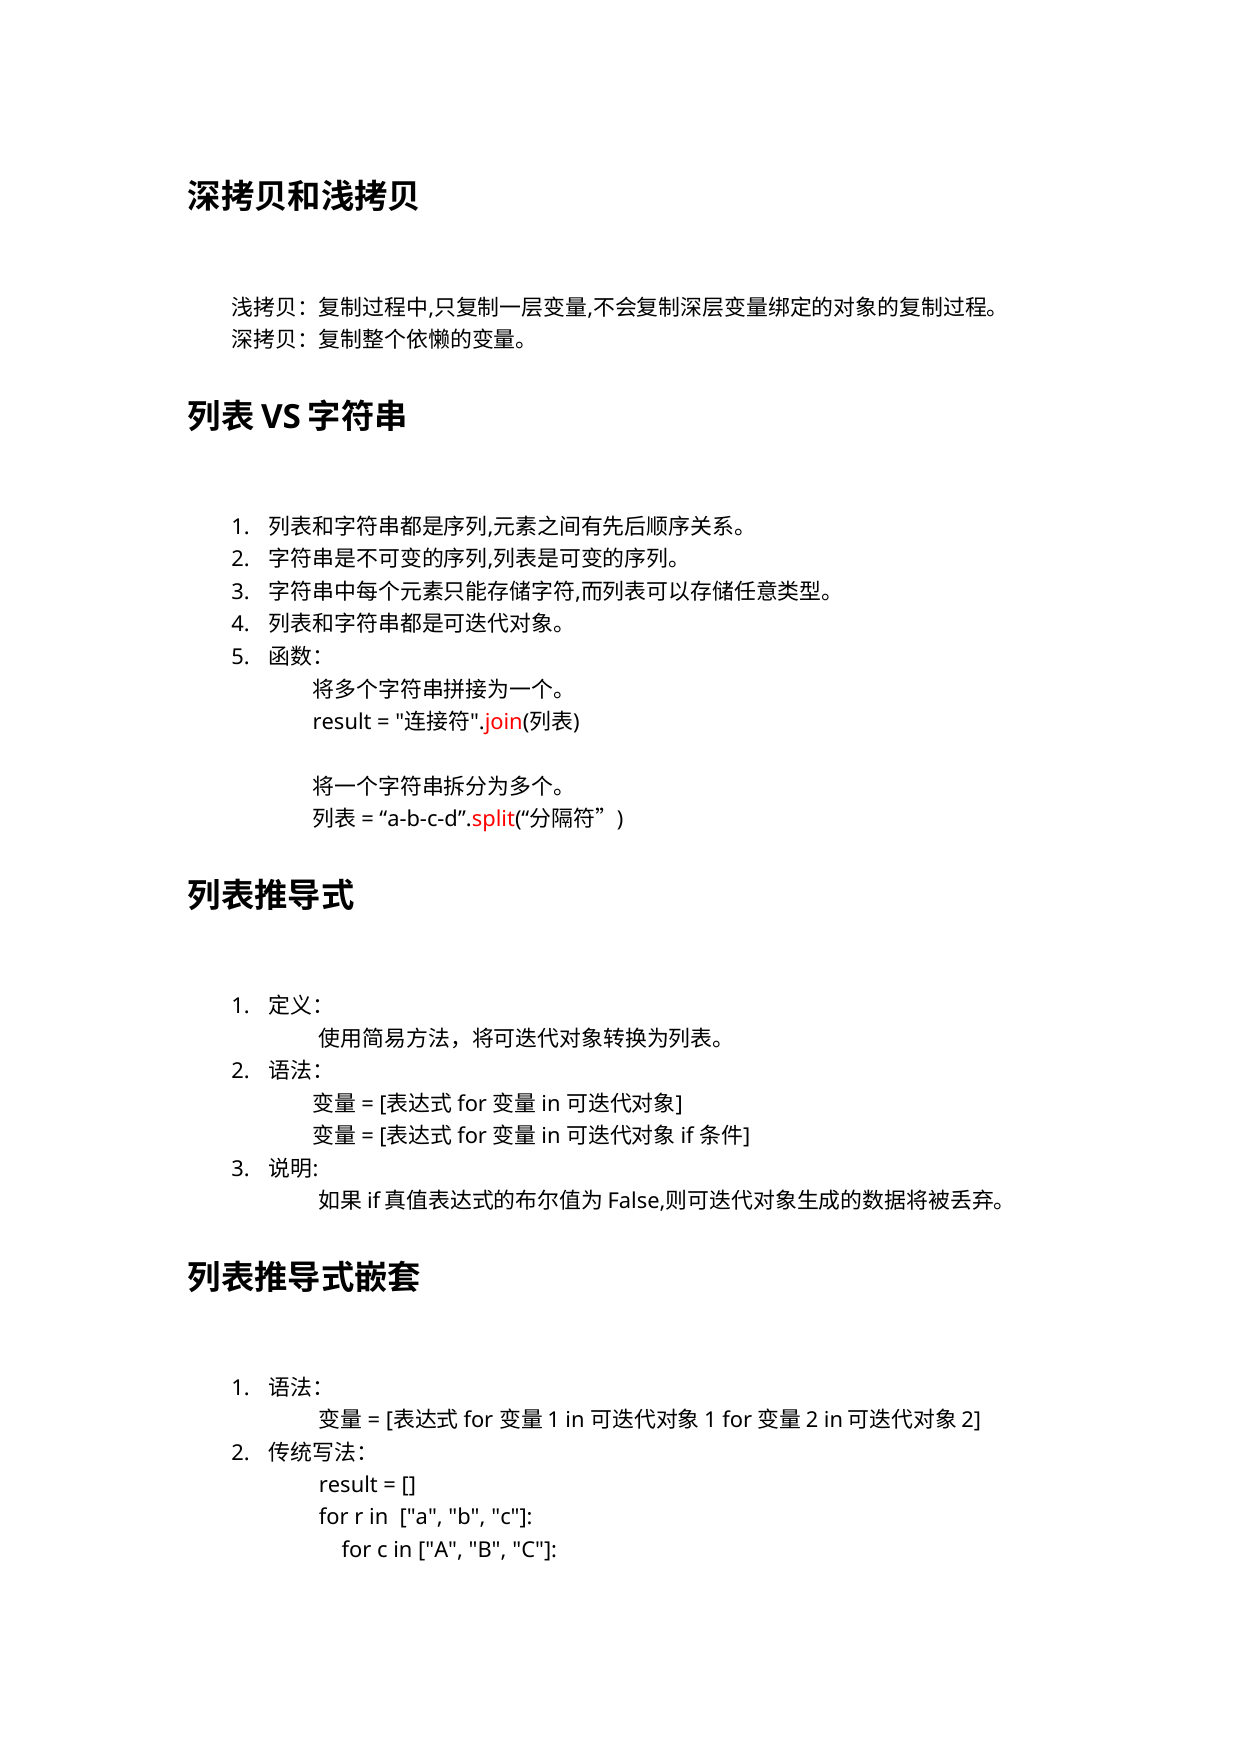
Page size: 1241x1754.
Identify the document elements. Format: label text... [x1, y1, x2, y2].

subtitle 列表VS字符串 [187, 381, 1053, 446]
text 使用简易方法，将可迭代对象转换为列表。 [275, 1020, 1053, 1053]
list 字符串中每个元素只能存储字符,而列表可以存储任意类型。 [231, 574, 1053, 606]
list 函数： [231, 639, 1053, 671]
text result = [] [312, 1467, 1053, 1500]
list 定义： [231, 988, 1053, 1020]
text 将一个字符串拆分为多个。 [269, 769, 1053, 801]
list 字符串是不可变的序列,列表是可变的序列。 [231, 541, 1053, 574]
list 语法： [231, 1053, 1053, 1085]
text 浅拷贝：复制过程中,只复制一层变量,不会复制深层变量绑定的对象的复制过程。 [187, 289, 1053, 322]
text 变量 = [表达式 for 变量1 in 可迭代对象1 for 变量2 in可迭代对象2] [312, 1402, 1053, 1435]
subtitle 列表推导式 [187, 861, 1053, 926]
text for r in ["a", "b", "c"]: [312, 1500, 1053, 1532]
text 变量 = [表达式 for 变量 in 可迭代对象 if 条件] [269, 1118, 1053, 1150]
list 列表和字符串都是序列,元素之间有先后顺序关系。 [231, 509, 1053, 541]
text 将多个字符串拼接为一个。 [269, 671, 1053, 704]
text 变量 = [表达式 for 变量 in 可迭代对象] [269, 1085, 1053, 1118]
list 语法： [231, 1370, 1053, 1402]
text for c in ["A", "B", "C"]: [312, 1532, 1053, 1565]
subtitle 深拷贝和浅拷贝 [187, 162, 1053, 227]
text 如果if真值表达式的布尔值为False,则可迭代对象生成的数据将被丢弃。 [312, 1183, 1053, 1215]
text 深拷贝：复制整个依懒的变量。 [187, 322, 1053, 354]
text 列表 = “a-b-c-d”.split(“分隔符”) [269, 801, 1053, 834]
list 列表和字符串都是可迭代对象。 [231, 606, 1053, 639]
list 说明: [231, 1150, 1053, 1183]
text result = "连接符".join(列表) [269, 704, 1053, 736]
list 传统写法： [231, 1435, 1053, 1467]
subtitle 列表推导式嵌套 [187, 1242, 1053, 1307]
